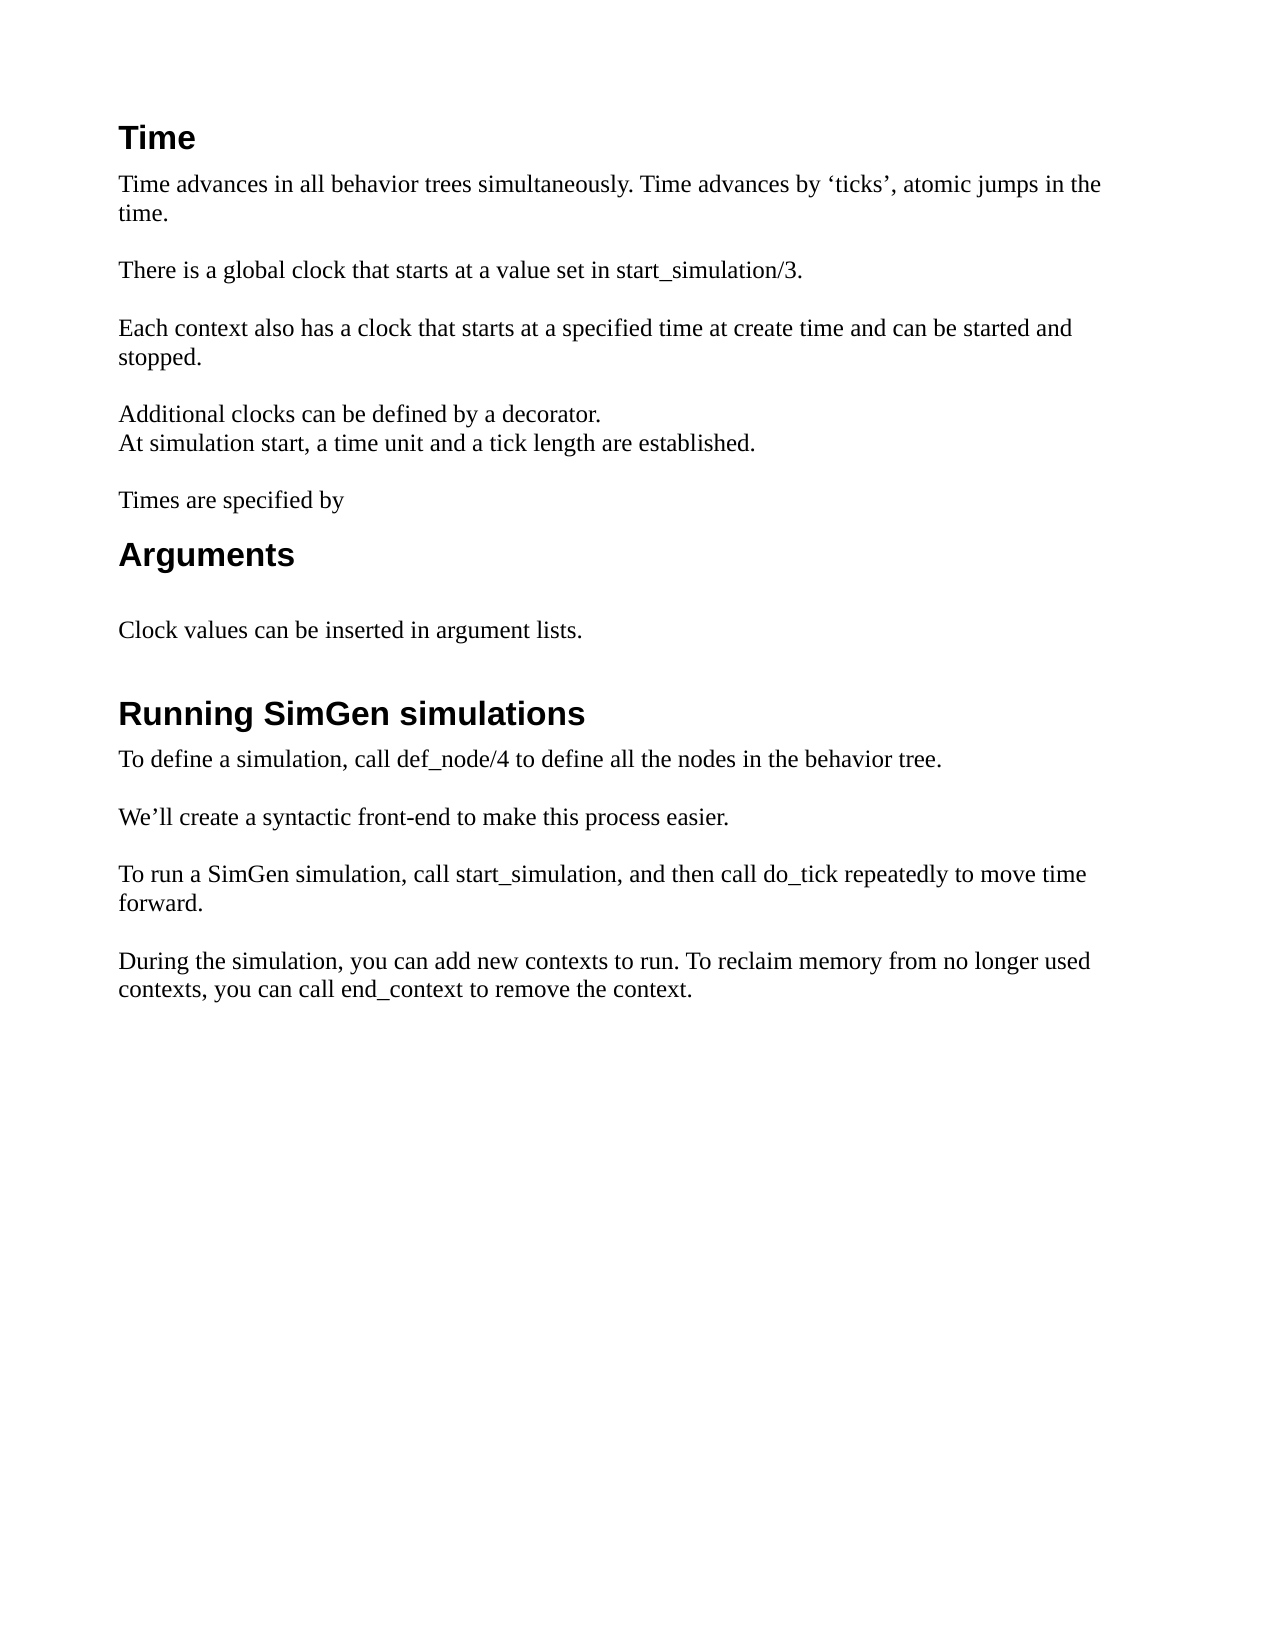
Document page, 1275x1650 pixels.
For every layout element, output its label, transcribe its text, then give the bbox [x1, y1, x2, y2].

text Time advances in all behavior trees simultaneously. Time advances by ‘ticks’, atomic jumps in the time. [118, 169, 1157, 227]
text There is a global clock that starts at a value set in start_simulation/3. [118, 256, 1157, 284]
text At simulation start, a time unit and a tick length are established. [118, 428, 1157, 457]
text To run a SimGen simulation, call start_simulation, and then call do_tick repeatedly to move time forward. [118, 859, 1157, 917]
subtitle Arguments [118, 535, 1157, 574]
text During the simulation, you can add new contexts to run. To reclaim memory from no longer used contexts, you can call end_context to remove the context. [118, 946, 1157, 1003]
subtitle Time [118, 118, 1157, 157]
text Each context also has a clock that starts at a specified time at create time and can be started and stopped. [118, 313, 1157, 371]
text To define a simulation, call def_node/4 to define all the nodes in the behavior tree. [118, 744, 1157, 773]
text Times are specified by [118, 486, 1157, 514]
text Additional clocks can be defined by a decorator. [118, 399, 1157, 428]
subtitle Running SimGen simulations [118, 693, 1157, 732]
text Clock values can be inserted in argument lists. [118, 615, 1157, 644]
text We’ll create a syntactic front-end to make this process easier. [118, 802, 1157, 831]
